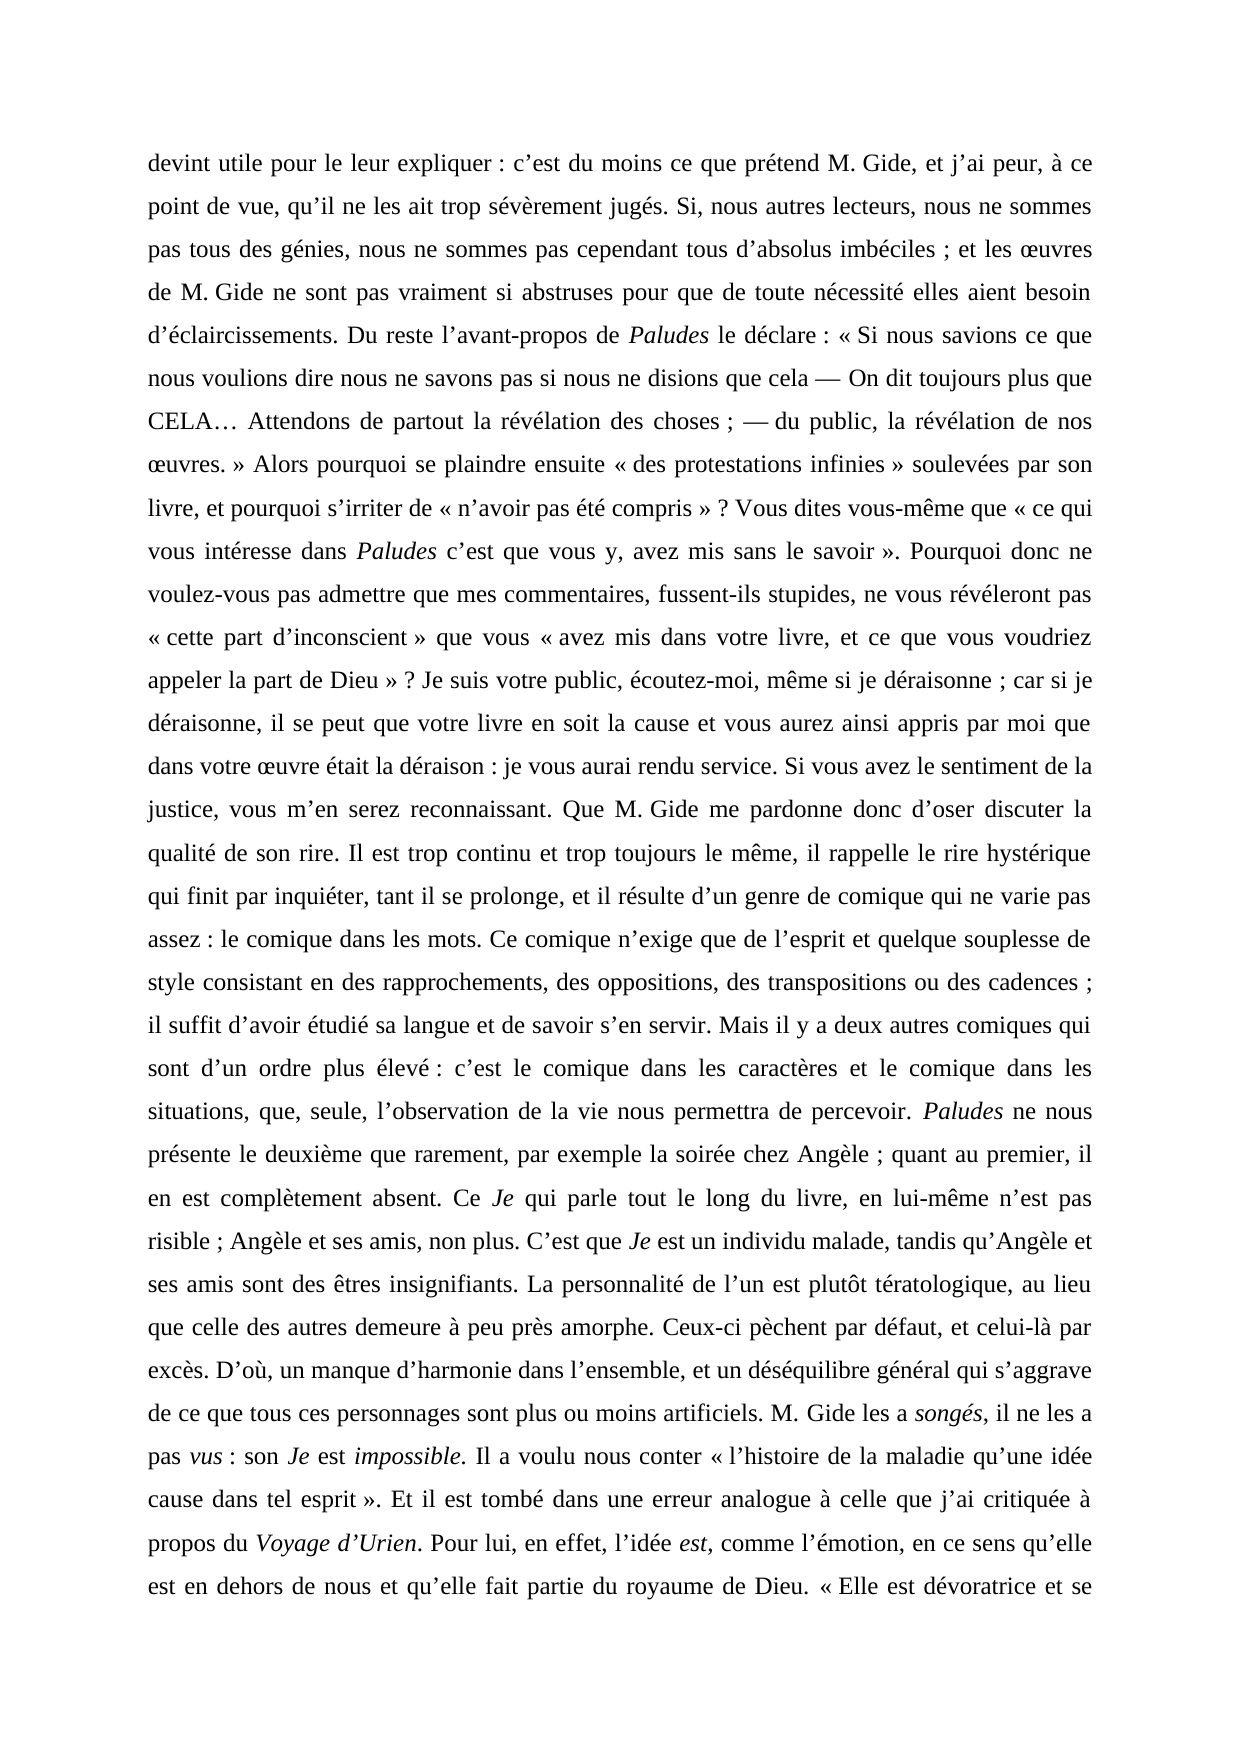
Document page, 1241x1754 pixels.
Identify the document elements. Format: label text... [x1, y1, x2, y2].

text devint utile pour le leur expliquer : c’est du moins ce que prétend M. Gide, et j’ai peur, à ce point de vue, qu’il ne les ait trop sévèrement jugés. Si, nous autres lecteurs, nous ne sommes pas tous des génies, nous ne sommes pas cependant tous d’absolus imbéciles ; et les œuvres de M. Gide ne sont pas vraiment si abstruses pour que de toute nécessité elles aient besoin d’éclaircissements. Du reste l’avant-propos de Paludes le déclare : « Si nous savions ce que nous voulions dire nous ne savons pas si nous ne disions que cela — On dit toujours plus que CELA… Attendons de partout la révélation des choses ; — du public, la révélation de nos œuvres. » Alors pourquoi se plaindre ensuite « des protestations infinies » soulevées par son livre, et pourquoi s’irriter de « n’avoir pas été compris » ? Vous dites vous-même que « ce qui vous intéresse dans Paludes c’est que vous y, avez mis sans le savoir ». Pourquoi donc ne voulez-vous pas admettre que mes commentaires, fussent-ils stupides, ne vous révéleront pas « cette part d’inconscient » que vous « avez mis dans votre livre, et ce que vous voudriez appeler la part de Dieu » ? Je suis votre public, écoutez-moi, même si je déraisonne ; car si je déraisonne, il se peut que votre livre en soit la cause et vous aurez ainsi appris par moi que dans votre œuvre était la déraison : je vous aurai rendu service. Si vous avez le sentiment de la justice, vous m’en serez reconnaissant. Que M. Gide me pardonne donc d’oser discuter la qualité de son rire. Il est trop continu et trop toujours le même, il rappelle le rire hystérique qui finit par inquiéter, tant il se prolonge, et il résulte d’un genre de comique qui ne varie pas assez : le comique dans les mots. Ce comique n’exige que de l’esprit et quelque souplesse de style consistant en des rapprochements, des oppositions, des transpositions ou des cadences ; il suffit d’avoir étudié sa langue et de savoir s’en servir. Mais il y a deux autres comiques qui sont d’un ordre plus élevé : c’est le comique dans les caractères et le comique dans les situations, que, seule, l’observation de la vie nous permettra de percevoir. Paludes ne nous présente le deuxième que rarement, par exemple la soirée chez Angèle ; quant au premier, il en est complètement absent. Ce Je qui parle tout le long du livre, en lui-même n’est pas risible ; Angèle et ses amis, non plus. C’est que Je est un individu malade, tandis qu’Angèle et ses amis sont des êtres insignifiants. La personnalité de l’un est plutôt tératologique, au lieu que celle des autres demeure à peu près amorphe. Ceux-ci pèchent par défaut, et celui-là par excès. D’où, un manque d’harmonie dans l’ensemble, et un déséquilibre général qui s’aggrave de ce que tous ces personnages sont plus ou moins artificiels. M. Gide les a songés, il ne les a pas vus : son Je est impossible. Il a voulu nous conter « l’histoire de la maladie qu’une idée cause dans tel esprit ». Et il est tombé dans une erreur analogue à celle que j’ai critiquée à propos du Voyage d’Urien. Pour lui, en effet, l’idée est, comme l’émotion, en ce sens qu’elle est en dehors de nous et qu’elle fait partie du royaume de Dieu. « Elle est dévoratrice et se [148, 148, 1093, 1599]
